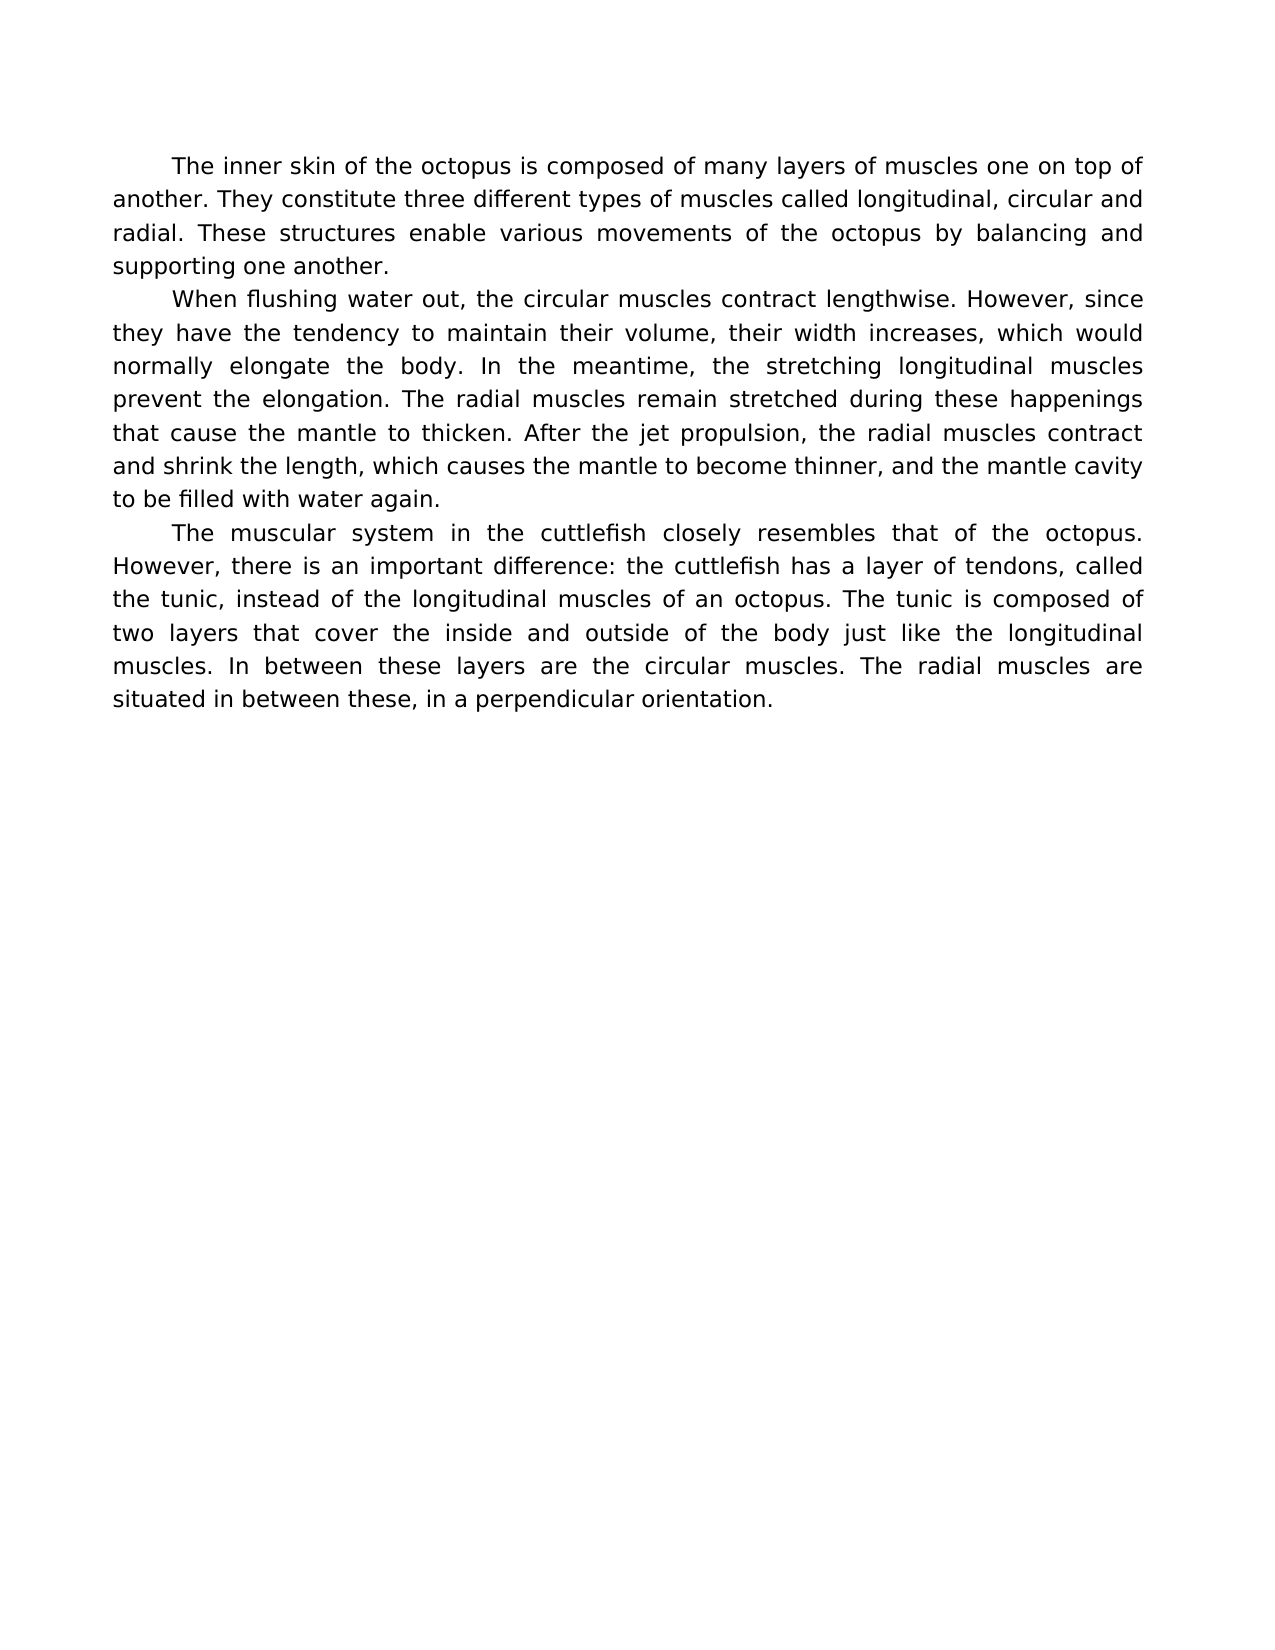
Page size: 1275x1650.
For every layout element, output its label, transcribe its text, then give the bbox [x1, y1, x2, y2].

text The muscular system in the cuttlefish closely resembles that of the octopus. However, there is an important difference: the cuttlefish has a layer of tendons, called the tunic, instead of the longitudinal muscles of an octopus. The tunic is composed of two layers that cover the inside and outside of the body just like the longitudinal muscles. In between these layers are the circular muscles. The radial muscles are situated in between these, in a perpendicular orientation. [112, 514, 1145, 714]
text The inner skin of the octopus is composed of many layers of muscles one on top of another. They constitute three different types of muscles called longitudinal, circular and radial. These structures enable various movements of the octopus by balancing and supporting one another. [112, 148, 1145, 281]
text When flushing water out, the circular muscles contract lengthwise. However, since they have the tendency to maintain their volume, their width increases, which would normally elongate the body. In the meantime, the stretching longitudinal muscles prevent the elongation. The radial muscles remain stretched during these happenings that cause the mantle to thicken. After the jet propulsion, the radial muscles contract and shrink the length, which causes the mantle to become thinner, and the mantle cavity to be filled with water again. [112, 281, 1145, 514]
